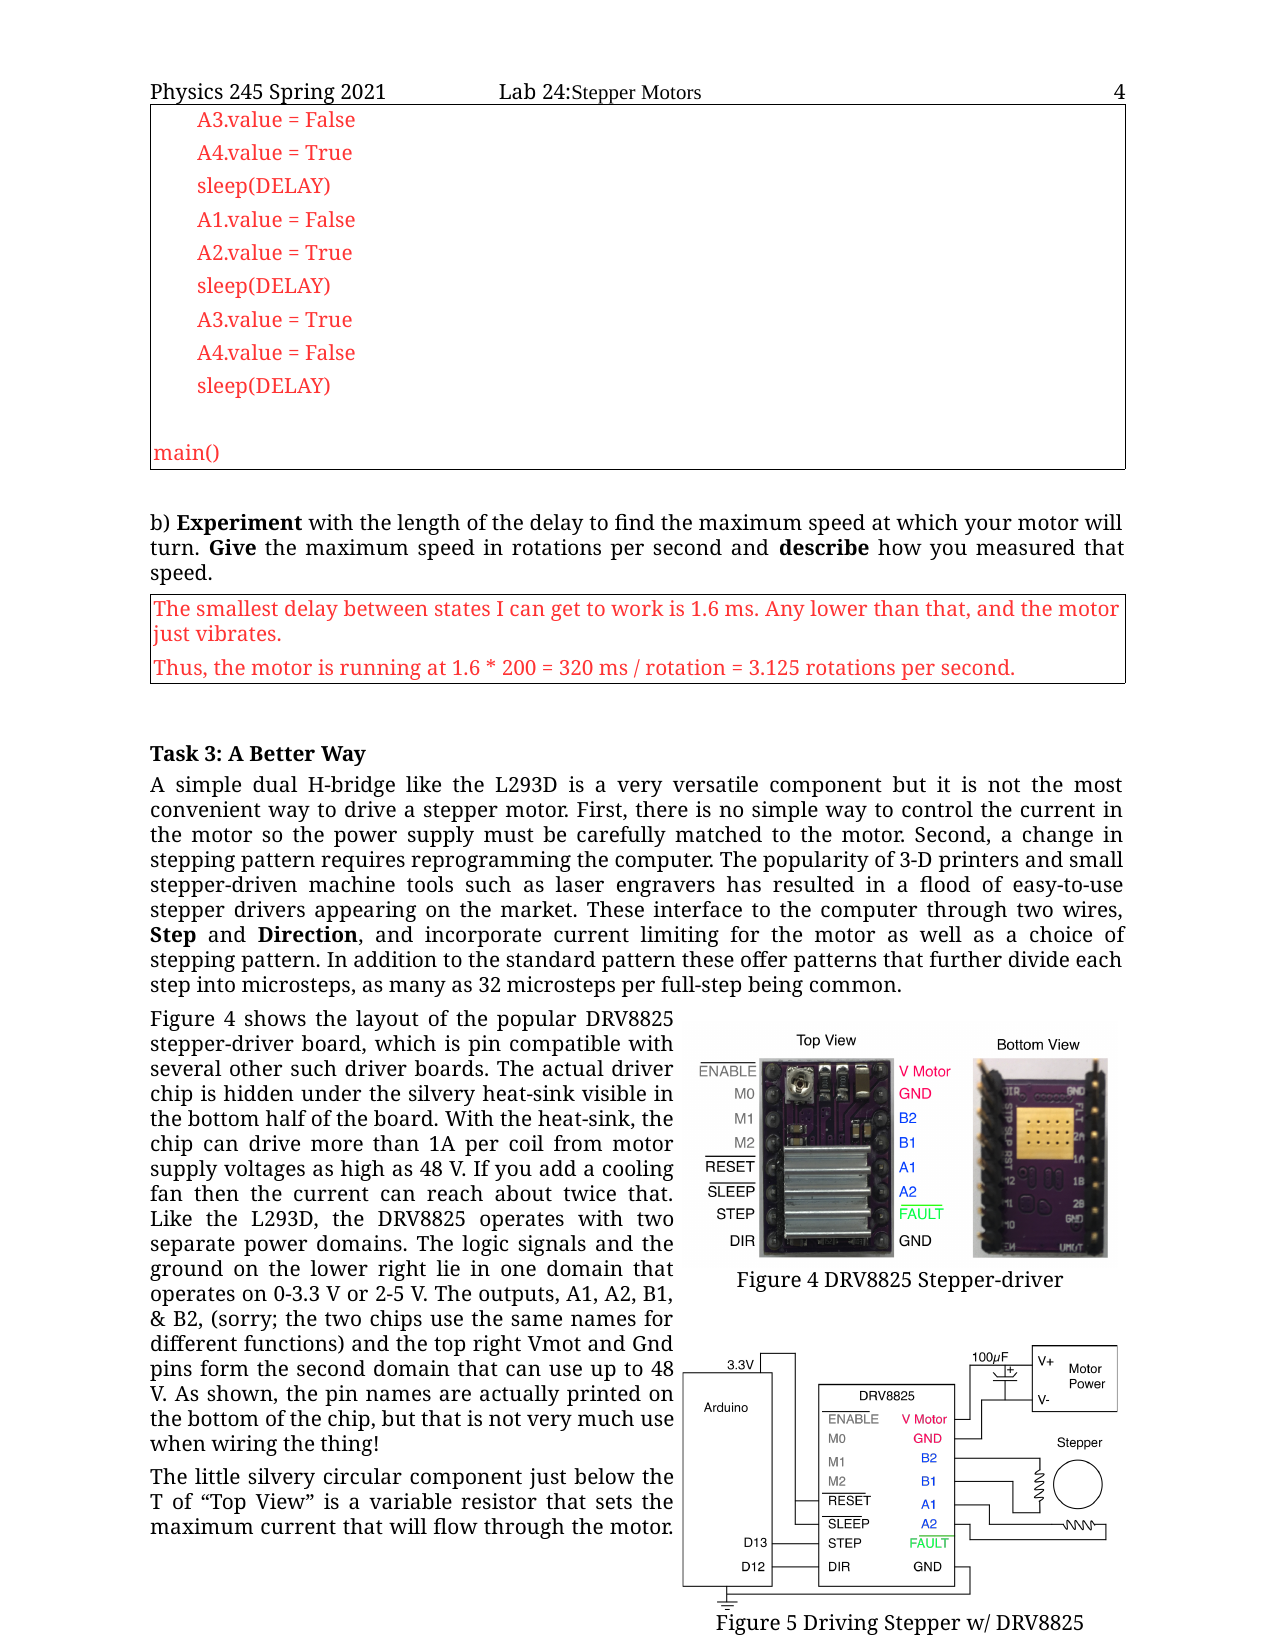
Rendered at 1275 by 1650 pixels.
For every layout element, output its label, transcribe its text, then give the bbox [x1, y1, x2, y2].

text [676, 1331, 1125, 1650]
text sleep(DELAY) [151, 171, 1125, 199]
text sleep(DELAY) [151, 371, 1125, 399]
text A1.value = False [151, 204, 1125, 232]
text The little silvery circular component just below the T of “Top View” is a variable resistor that sets the maximum current that will flow through the motor. [150, 1464, 675, 1539]
text A2.value = True [151, 237, 1125, 266]
text sleep(DELAY) [151, 271, 1125, 299]
picture [682, 1021, 1118, 1268]
text Thus, the motor is running at 1.6 * 200 = 320 ms / rotation = 3.125 rotations per second. [151, 652, 1125, 683]
text b) Experiment with the length of the delay to find the maximum speed at which your motor will turn. Give the maximum speed in rotations per second and describe how you measured that speed. [150, 510, 1125, 585]
text A3.value = False [151, 105, 1125, 132]
text A4.value = True [151, 137, 1125, 166]
text A simple dual H-bridge like the L293D is a very versatile component but it is not the most convenient way to drive a stepper motor. First, there is no simple way to control the current in the motor so the power supply must be carefully matched to the motor. Second, a change in stepping pattern requires reprogramming the computer. The popularity of 3-D printers and small stepper-driven machine tools such as laser engravers has resulted in a flood of easy-to-use stepper drivers appearing on the market. These interface to the computer through two wires, Step and Direction, and incorporate current limiting for the motor as well as a choice of stepping pattern. In addition to the standard pattern these offer patterns that further divide each step into microsteps, as many as 32 microsteps per full-step being common. [150, 773, 1125, 998]
subtitle Task 3: A Better Way [150, 742, 1125, 767]
text Figure 4 DRV8825 Stepper-driver [690, 1268, 1110, 1292]
text main() [151, 437, 1125, 469]
text A3.value = True [151, 304, 1125, 332]
text The smallest delay between states I can get to work is 1.6 ms. Any lower than that, and the motor just vibrates. [151, 595, 1125, 647]
text Figure 4 shows the layout of the popular DRV8825 stepper-driver board, which is pin compatible with several other such driver boards. The actual driver chip is hidden under the silvery heat-sink visible in the bottom half of the board. With the heat-sink, the chip can drive more than 1A per coil from motor supply voltages as high as 48 V. If you add a cooling fan then the current can reach about twice that. Like the L293D, the DRV8825 operates with two separate power domains. The logic signals and the ground on the lower right lie in one domain that operates on 0-3.3 V or 2-5 V. The outputs, A1, A2, B1, & B2, (sorry; the two chips use the same names for different functions) and the top right Vmot and Gnd pins form the second domain that can use up to 48 V. As shown, the pin names are actually printed on the bottom of the chip, but that is not very much use when wiring the thing! [150, 1006, 1125, 1456]
picture [682, 1345, 1118, 1610]
text Figure 5 Driving Stepper w/ DRV8825 [690, 1610, 1110, 1635]
text A4.value = False [151, 337, 1125, 366]
